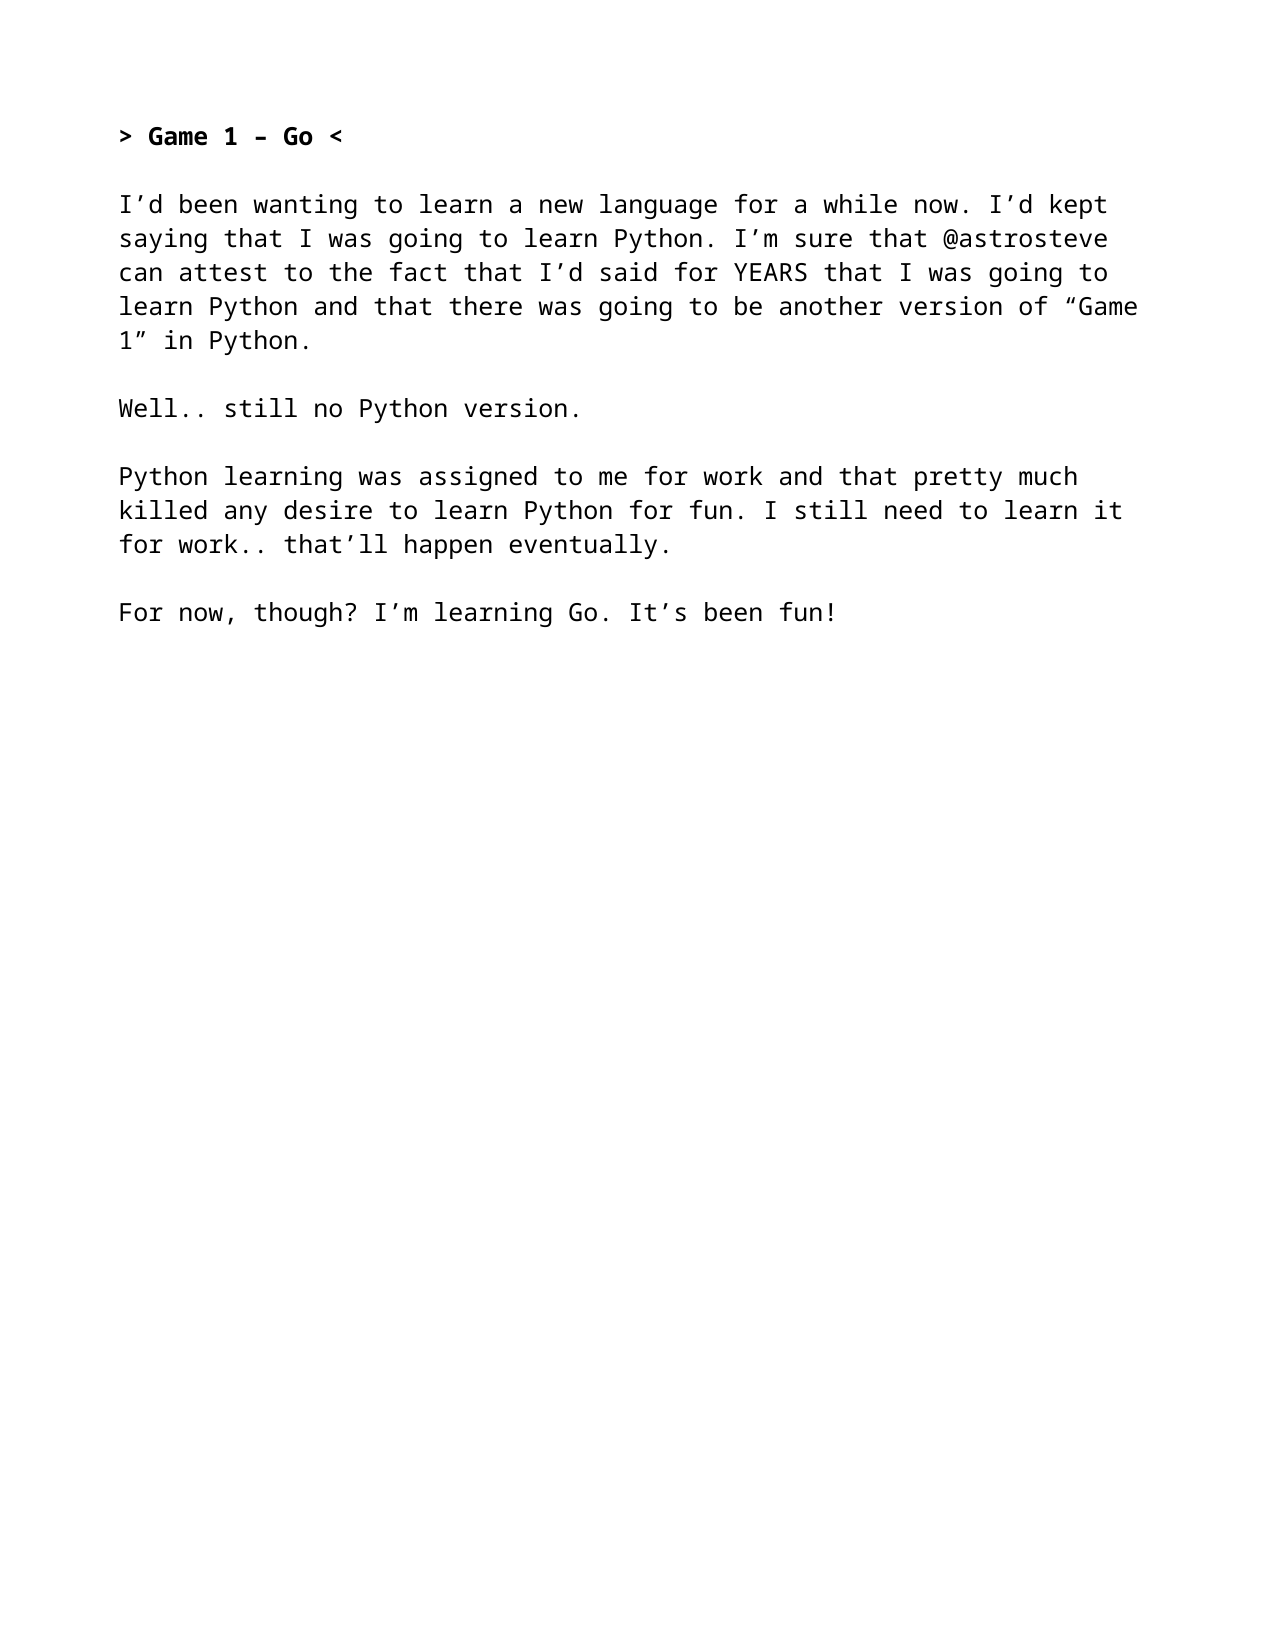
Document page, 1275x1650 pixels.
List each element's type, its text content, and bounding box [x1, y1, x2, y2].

text Python learning was assigned to me for work and that pretty much killed any desire to learn Python for fun. I still need to learn it for work.. that’ll happen eventually. [118, 459, 1157, 561]
text For now, though? I’m learning Go. It’s been fun! [118, 595, 1157, 629]
text I’d been wanting to learn a new language for a while now. I’d kept saying that I was going to learn Python. I’m sure that @astrosteve can attest to the fact that I’d said for YEARS that I was going to learn Python and that there was going to be another version of “Game 1” in Python. [118, 186, 1157, 357]
text Well.. still no Python version. [118, 391, 1157, 425]
text > Game 1 – Go < [118, 118, 1157, 152]
